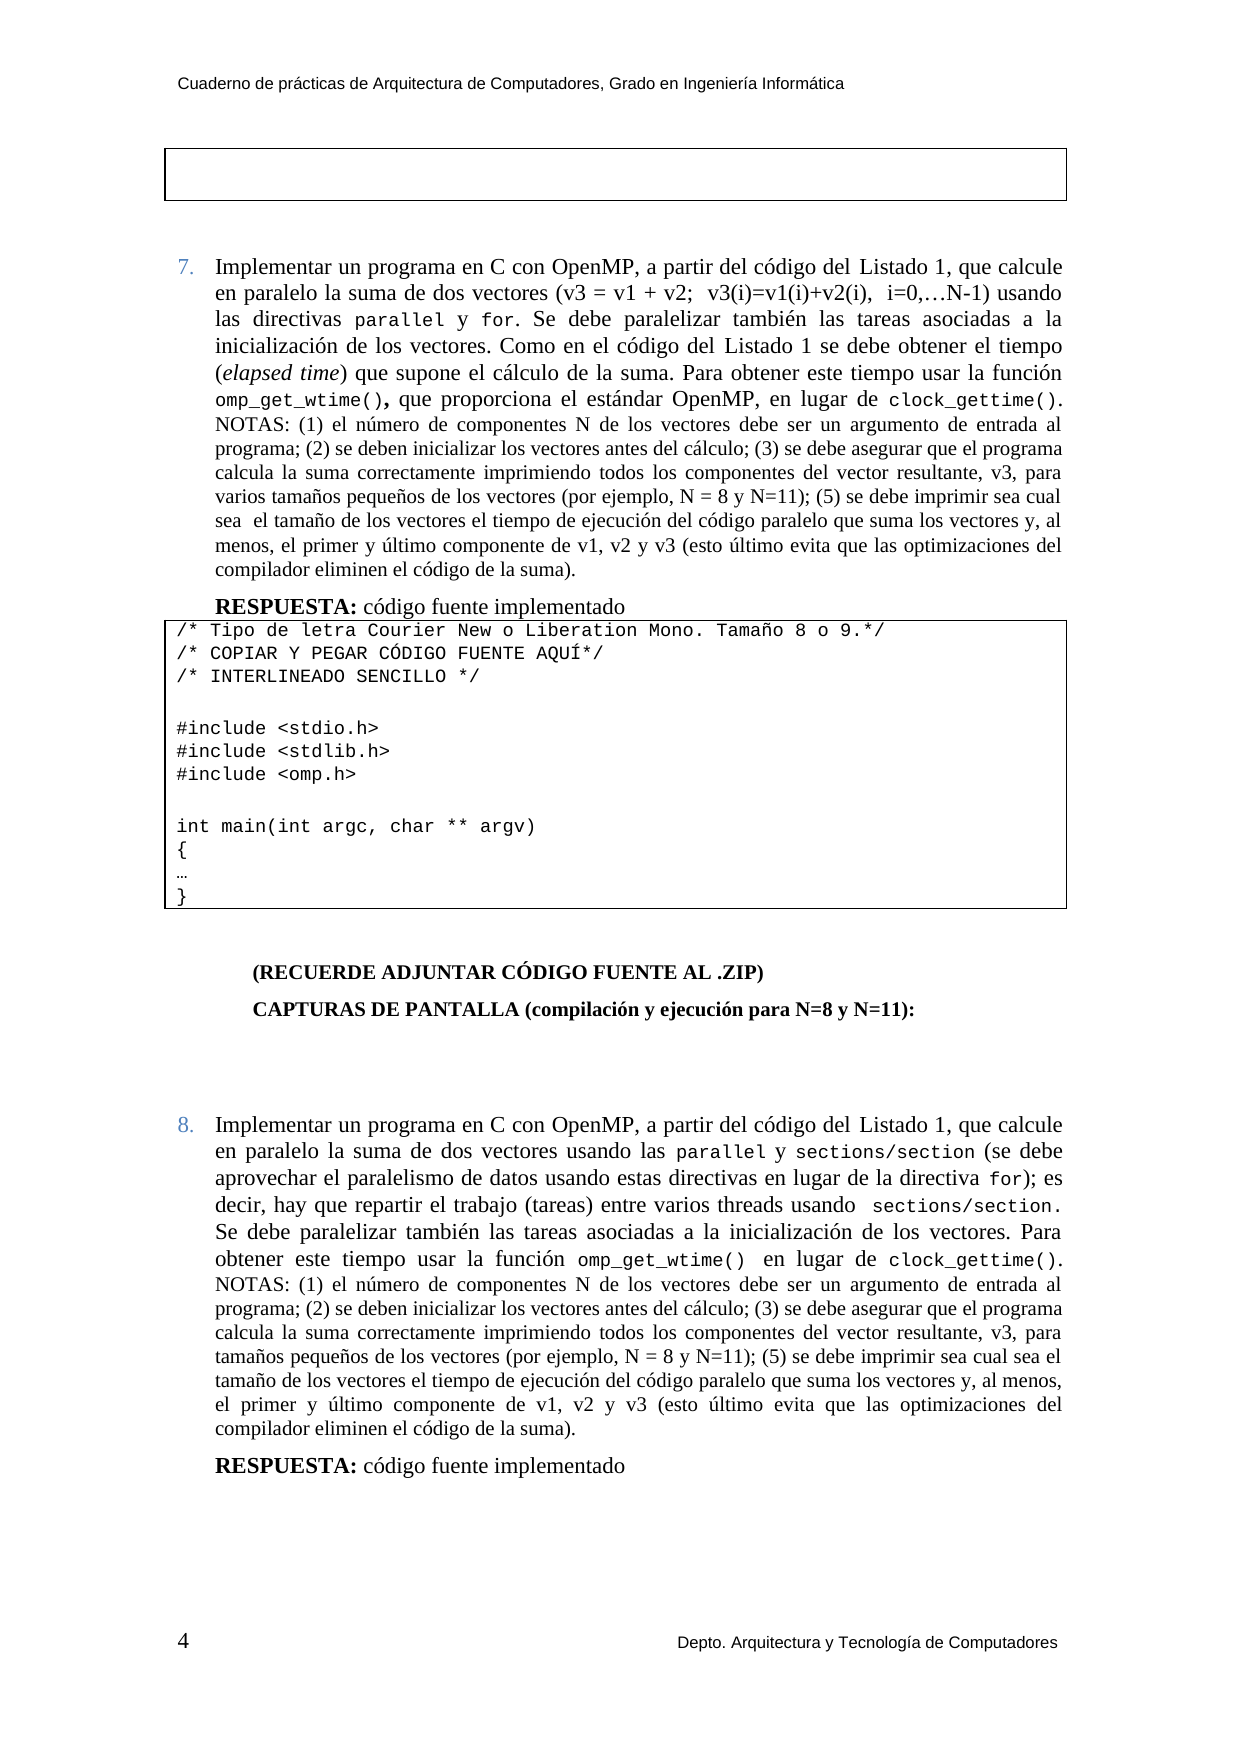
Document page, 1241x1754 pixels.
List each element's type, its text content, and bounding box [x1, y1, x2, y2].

text RESPUESTA: código fuente implementado [215, 1453, 1063, 1479]
text RESPUESTA: código fuente implementado [215, 593, 1063, 619]
table_header [166, 149, 1066, 200]
table_header /* Tipo de letra Courier New o Liberation Mono. Tamaño 8 o 9.*/ /* COPIAR Y PEGAR CÓDIGO FUENTE AQUÍ*/ /* INTERLINEADO SENCILLO */ #include <stdio.h> #include <stdlib.h> #include <omp.h> int main(int argc, char ** argv) { … } [166, 621, 1066, 908]
text (RECUERDE ADJUNTAR CÓDIGO FUENTE AL .ZIP) [252, 960, 1063, 984]
list Implementar un programa en C con OpenMP, a partir del código del Listado 1, que calcule en paralelo la suma de dos vectores (v3 = v1 + v2; v3(i)=v1(i)+v2(i), i=0,…N-1) usando las directivas parallel y for. Se debe paralelizar también las tareas asociadas a la inicialización de los vectores. Como en el código del Listado 1 se debe obtener el tiempo (elapsed time) que supone el cálculo de la suma. Para obtener este tiempo usar la función omp_get_wtime(), que proporciona el estándar OpenMP, en lugar de clock_gettime(). NOTAS: (1) el número de componentes N de los vectores debe ser un argumento de entrada al programa; (2) se deben inicializar los vectores antes del cálculo; (3) se debe asegurar que el programa calcula la suma correctamente imprimiendo todos los componentes del vector resultante, v3, para varios tamaños pequeños de los vectores (por ejemplo, N = 8 y N=11); (5) se debe imprimir sea cual sea el tamaño de los vectores el tiempo de ejecución del código paralelo que suma los vectores y, al menos, el primer y último componente de v1, v2 y v3 (esto último evita que las optimizaciones del compilador eliminen el código de la suma). [177, 253, 1063, 581]
text CAPTURAS DE PANTALLA (compilación y ejecución para N=8 y N=11): [252, 997, 1063, 1021]
list Implementar un programa en C con OpenMP, a partir del código del Listado 1, que calcule en paralelo la suma de dos vectores usando las parallel y sections/section (se debe aprovechar el paralelismo de datos usando estas directivas en lugar de la directiva for); es decir, hay que repartir el trabajo (tareas) entre varios threads usando sections/section. Se debe paralelizar también las tareas asociadas a la inicialización de los vectores. Para obtener este tiempo usar la función omp_get_wtime() en lugar de clock_gettime(). NOTAS: (1) el número de componentes N de los vectores debe ser un argumento de entrada al programa; (2) se deben inicializar los vectores antes del cálculo; (3) se debe asegurar que el programa calcula la suma correctamente imprimiendo todos los componentes del vector resultante, v3, para tamaños pequeños de los vectores (por ejemplo, N = 8 y N=11); (5) se debe imprimir sea cual sea el tamaño de los vectores el tiempo de ejecución del código paralelo que suma los vectores y, al menos, el primer y último componente de v1, v2 y v3 (esto último evita que las optimizaciones del compilador eliminen el código de la suma). [177, 1111, 1063, 1440]
